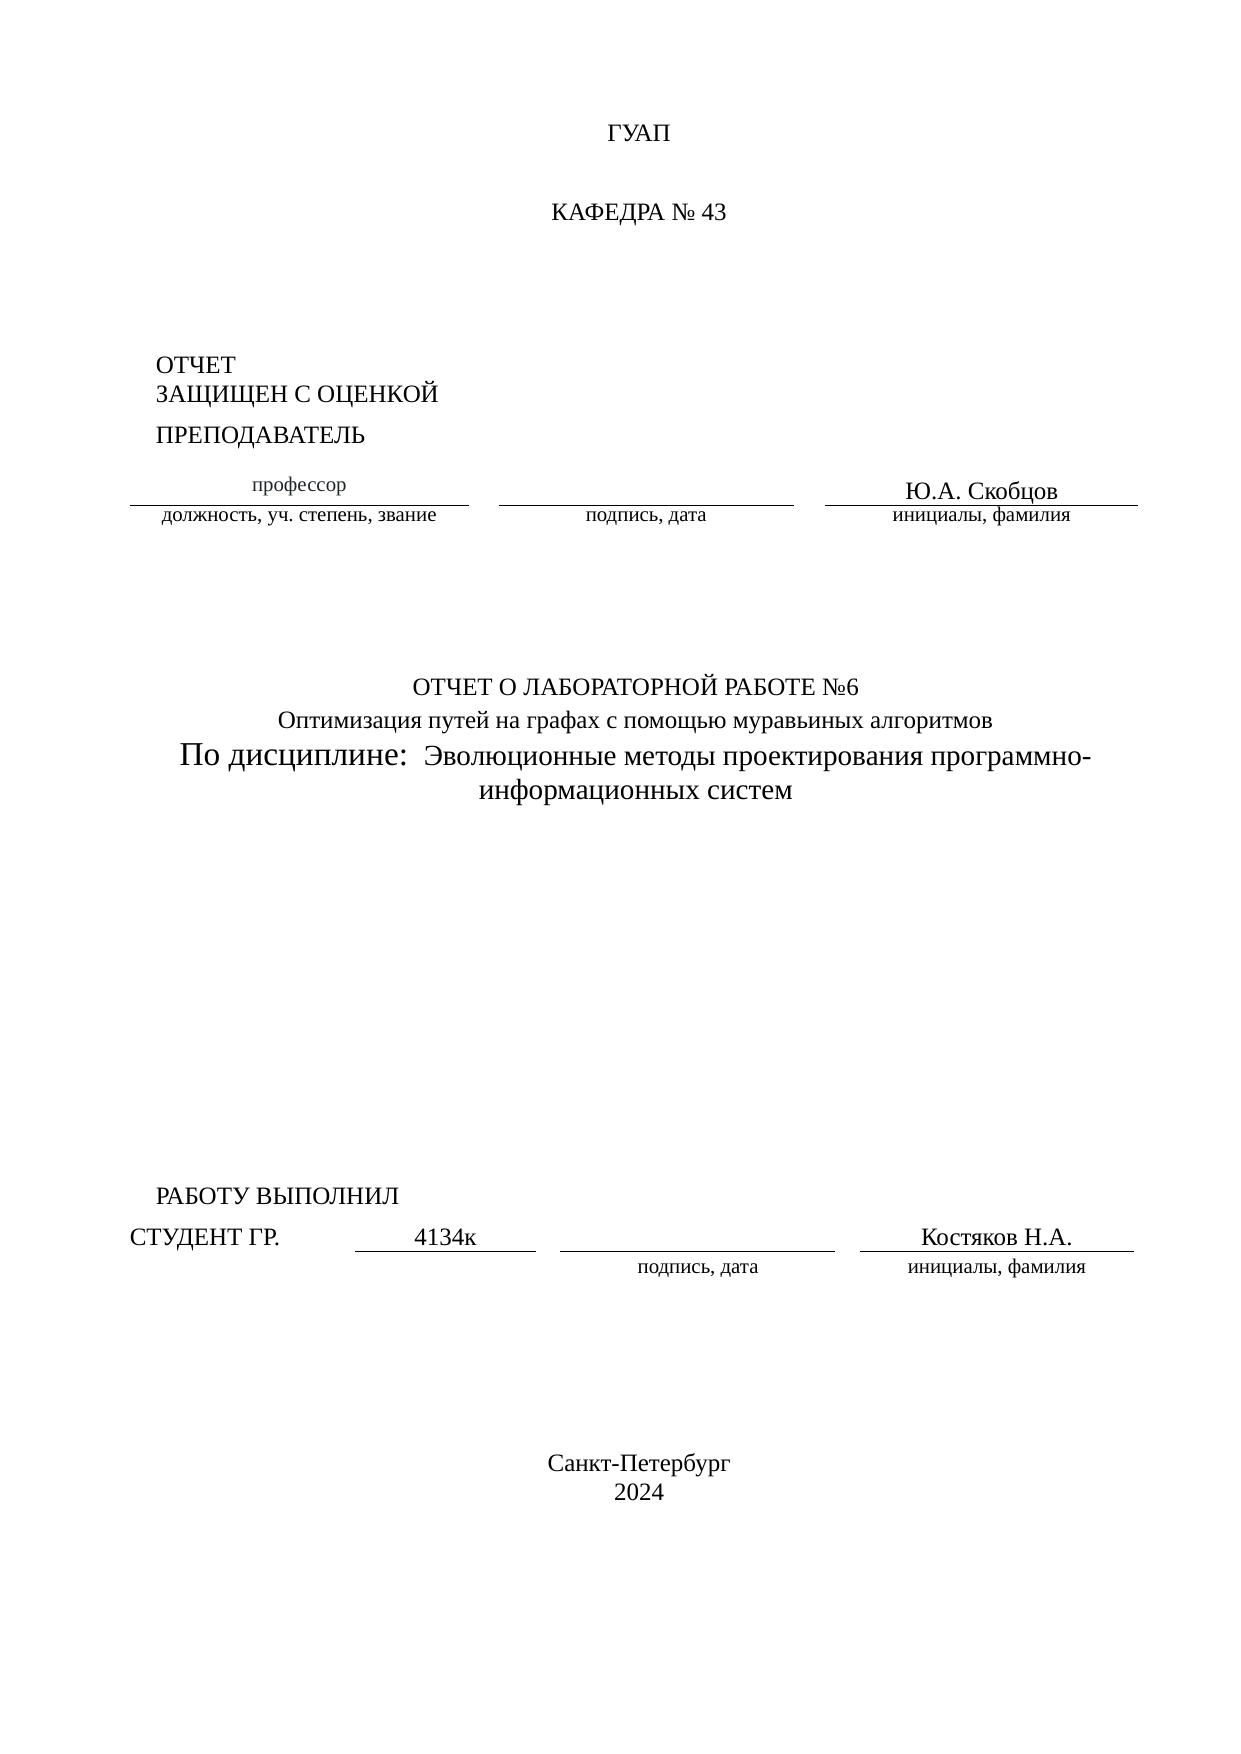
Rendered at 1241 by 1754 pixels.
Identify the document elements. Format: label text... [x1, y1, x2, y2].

table_cell [138, 919, 1133, 977]
text Санкт-Петербург [156, 1448, 1122, 1477]
table_cell должность, уч. степень, звание [130, 506, 468, 525]
table_cell [138, 977, 1133, 1006]
table_cell подпись, дата [499, 506, 793, 525]
text КАФЕДРА № 43 [156, 197, 1122, 226]
table_cell [469, 505, 499, 525]
table_header Костяков Н.А. [860, 1210, 1133, 1251]
table_header [469, 464, 499, 505]
table_cell [130, 1251, 355, 1281]
table_header [835, 1210, 860, 1251]
table_header СТУДЕНТ ГР. [130, 1210, 355, 1251]
text ГУАП [156, 118, 1122, 147]
table_header Ю.А. Скобцов [825, 464, 1138, 505]
table_cell [536, 1251, 560, 1281]
text ПРЕПОДАВАТЕЛЬ [156, 421, 1122, 449]
table_header [536, 1210, 560, 1251]
text РАБОТУ ВЫПОЛНИЛ [156, 1181, 1122, 1210]
table_header [499, 464, 793, 505]
table_cell [355, 1252, 536, 1281]
table_cell инициалы, фамилия [860, 1252, 1133, 1281]
table_cell По дисциплине: Эволюционные методы проектирования программно-информационных систем [138, 734, 1133, 919]
table_header профессор [130, 464, 468, 505]
table_cell [835, 1251, 860, 1281]
table_cell [794, 505, 825, 525]
table_cell инициалы, фамилия [825, 506, 1138, 525]
table_header ОТЧЕТ О ЛАБОРАТОРНОЙ РАБОТЕ №6 Оптимизация путей на графах с помощью муравьиных алгоритмов [138, 573, 1133, 734]
table_header [794, 464, 825, 505]
text ОТЧЕТ ЗАЩИЩЕН С ОЦЕНКОЙ [156, 351, 1122, 408]
table_cell подпись, дата [560, 1252, 835, 1281]
table_header 4134к [355, 1210, 536, 1251]
table_header [560, 1210, 835, 1251]
text 2024 [118, 1477, 1122, 1535]
